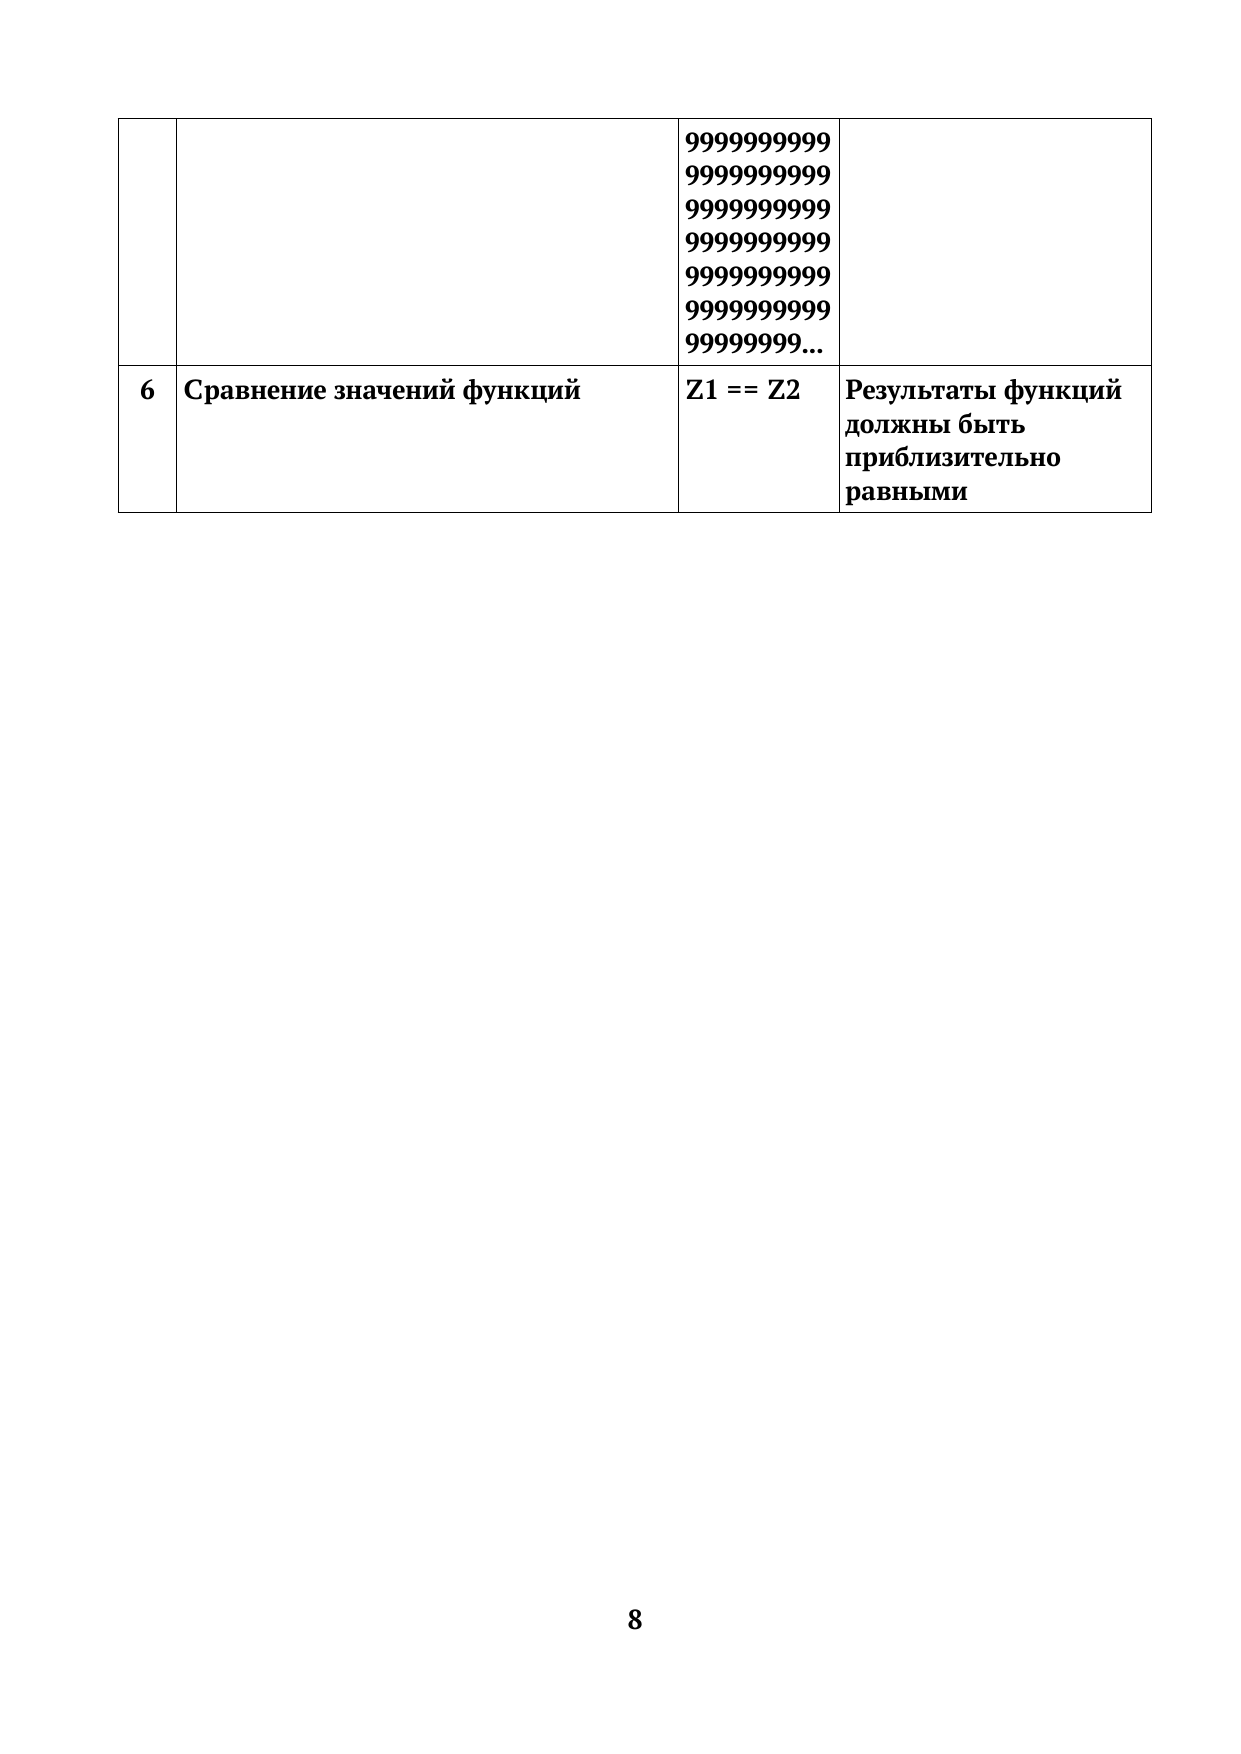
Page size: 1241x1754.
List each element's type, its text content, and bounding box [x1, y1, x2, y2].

table_cell [840, 119, 1151, 365]
table_cell 6 [119, 366, 176, 512]
table_cell Результаты функций должны быть приблизительно равными [840, 366, 1151, 512]
table_cell [119, 119, 176, 365]
table_cell Z1 == Z2 [679, 366, 839, 512]
table_cell 99999999999999999999999999999999999999999999999999999999999999999999... [679, 119, 839, 365]
table_cell [177, 119, 678, 365]
table_cell Сравнение значений функций [177, 366, 678, 512]
